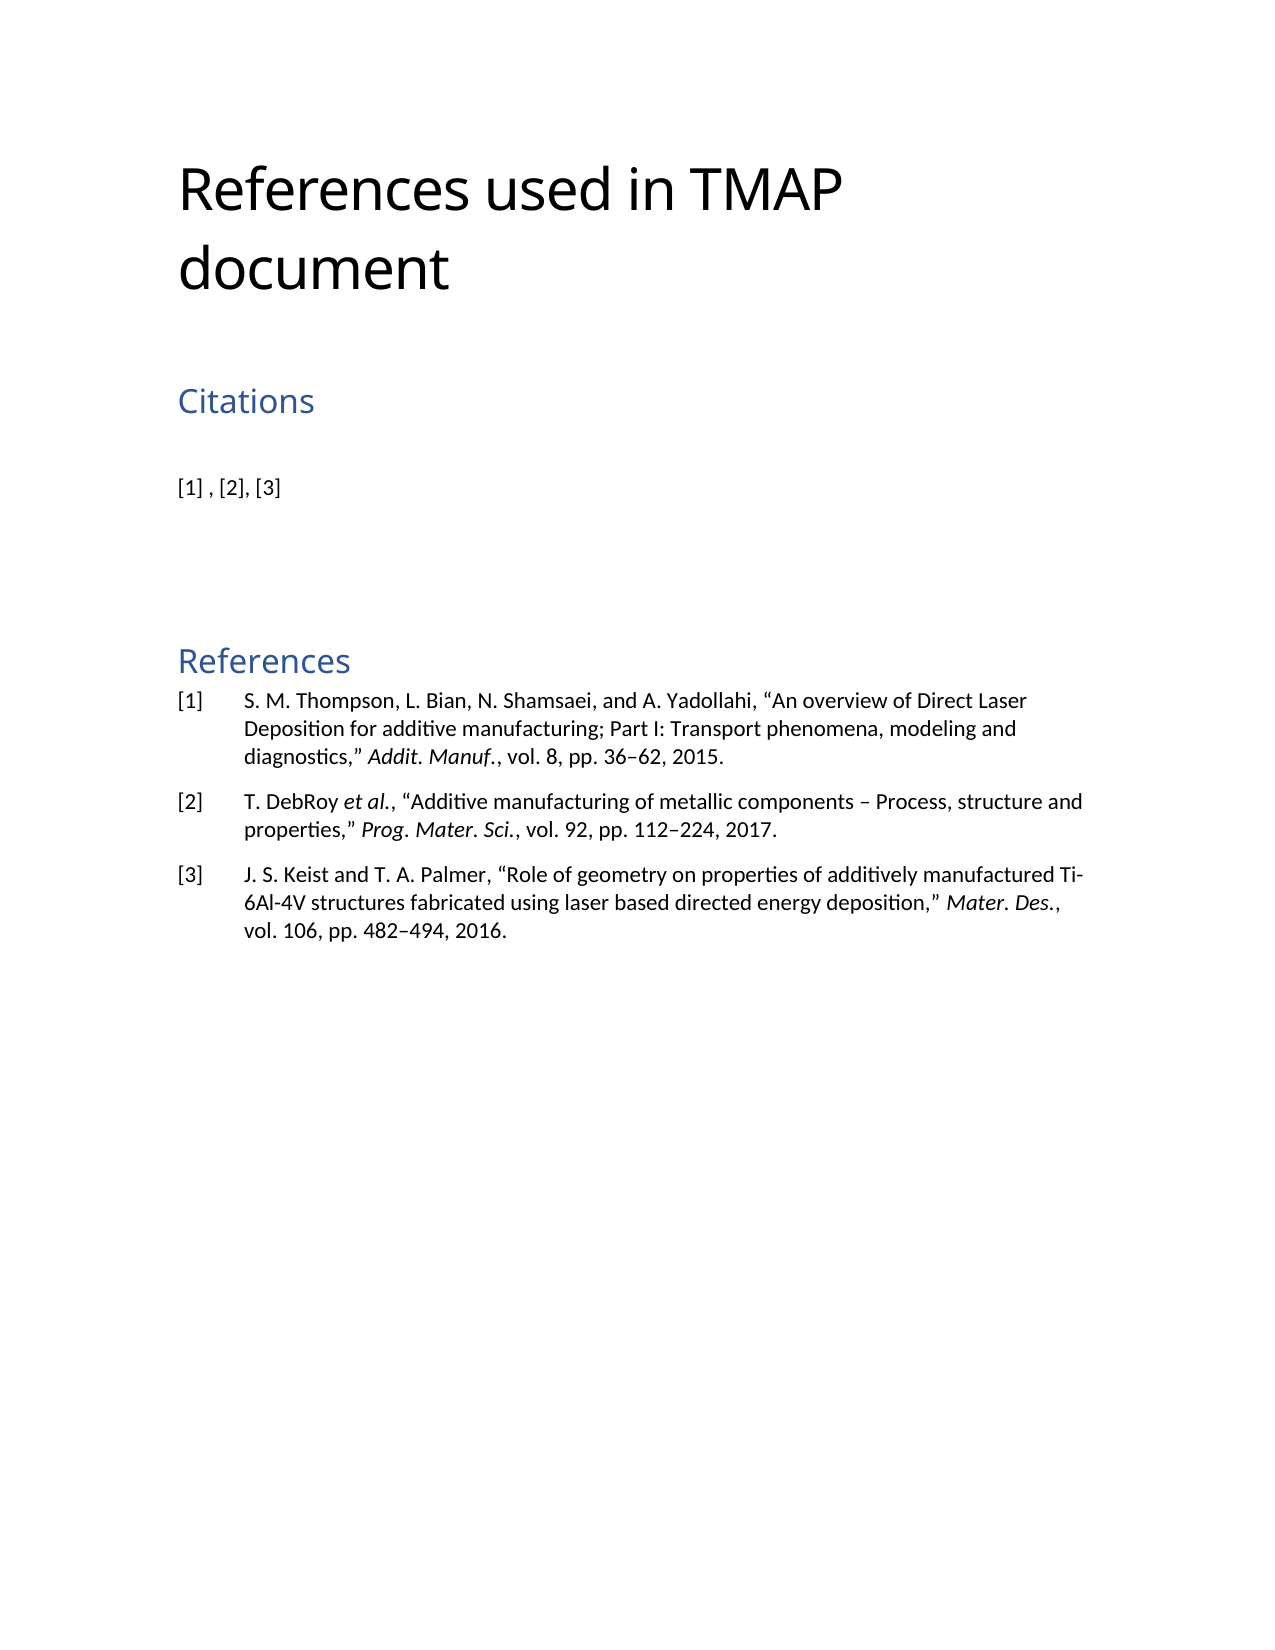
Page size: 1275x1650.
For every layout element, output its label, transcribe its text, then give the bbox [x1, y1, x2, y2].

text [1] S. M. Thompson, L. Bian, N. Shamsaei, and A. Yadollahi, “An overview of Direct Laser Deposition for additive manufacturing; Part I: Transport phenomena, modeling and diagnostics,” Addit. Manuf., vol. 8, pp. 36–62, 2015. [177, 686, 1098, 771]
subtitle References [177, 638, 1098, 683]
text [3] J. S. Keist and T. A. Palmer, “Role of geometry on properties of additively manufactured Ti-6Al-4V structures fabricated using laser based directed energy deposition,” Mater. Des., vol. 106, pp. 482–494, 2016. [177, 860, 1098, 944]
text [1] , [2], [3] [177, 473, 1098, 501]
title References used in TMAP document [177, 148, 1098, 307]
subtitle Citations [177, 378, 1098, 423]
text [2] T. DebRoy et al., “Additive manufacturing of metallic components – Process, structure and properties,” Prog. Mater. Sci., vol. 92, pp. 112–224, 2017. [177, 787, 1098, 843]
